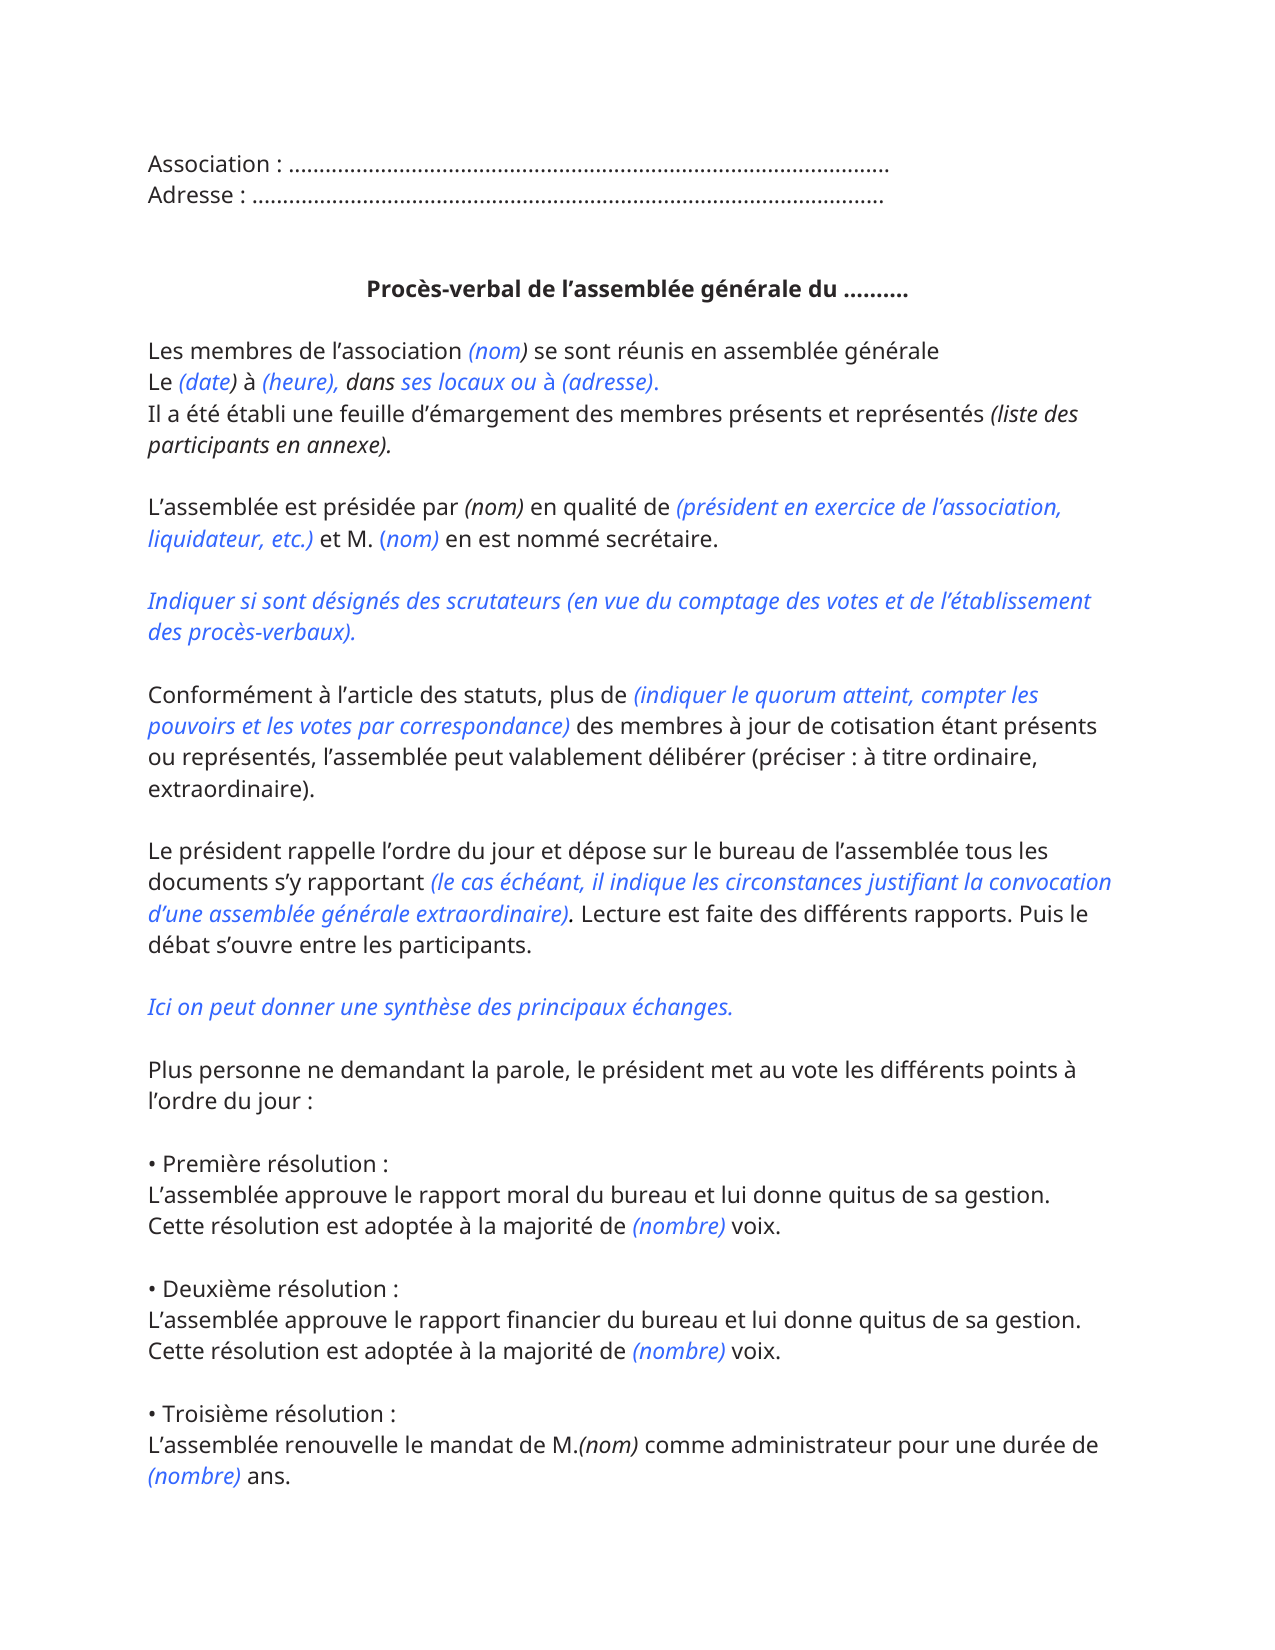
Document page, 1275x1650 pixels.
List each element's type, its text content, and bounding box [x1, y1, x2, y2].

text Cette résolution est adoptée à la majorité de (nombre) voix. [148, 1210, 1127, 1241]
text L’assemblée renouvelle le mandat de M.(nom) comme administrateur pour une durée de (nombre) ans. [148, 1429, 1127, 1491]
text Conformément à l’article des statuts, plus de (indiquer le quorum atteint, compter les pouvoirs et les votes par correspondance) des membres à jour de cotisation étant présents ou représentés, l’assemblée peut valablement délibérer (préciser : à titre ordinaire, extraordinaire). [148, 679, 1127, 804]
text L’assemblée approuve le rapport financier du bureau et lui donne quitus de sa gestion. [148, 1304, 1127, 1335]
text Plus personne ne demandant la parole, le président met au vote les différents points à l’ordre du jour : [148, 1054, 1127, 1116]
text Association : .................................................................................................. [148, 148, 1127, 179]
text L’assemblée est présidée par (nom) en qualité de (président en exercice de l’association, liquidateur, etc.) et M. (nom) en est nommé secrétaire. [148, 491, 1127, 554]
text Le (date) à (heure), dans ses locaux ou à (adresse). [148, 366, 1127, 398]
text L’assemblée approuve le rapport moral du bureau et lui donne quitus de sa gestion. [148, 1179, 1127, 1210]
text Ici on peut donner une synthèse des principaux échanges. [148, 991, 1127, 1023]
text Adresse : ....................................................................................................... [148, 179, 1127, 210]
text • Première résolution : [148, 1148, 1127, 1179]
text Procès-verbal de l’assemblée générale du ………. [148, 273, 1127, 304]
text Les membres de l’association (nom) se sont réunis en assemblée générale [148, 335, 1127, 366]
text Indiquer si sont désignés des scrutateurs (en vue du comptage des votes et de l’établissement des procès-verbaux). [148, 585, 1127, 648]
text • Troisième résolution : [148, 1398, 1127, 1429]
text Il a été établi une feuille d’émargement des membres présents et représentés (liste des participants en annexe). [148, 398, 1127, 460]
text Cette résolution est adoptée à la majorité de (nombre) voix. [148, 1335, 1127, 1366]
text Le président rappelle l’ordre du jour et dépose sur le bureau de l’assemblée tous les documents s’y rapportant (le cas échéant, il indique les circonstances justifiant la convocation d’une assemblée générale extraordinaire). Lecture est faite des différents rapports. Puis le débat s’ouvre entre les participants. [148, 835, 1127, 960]
text • Deuxième résolution : [148, 1273, 1127, 1304]
